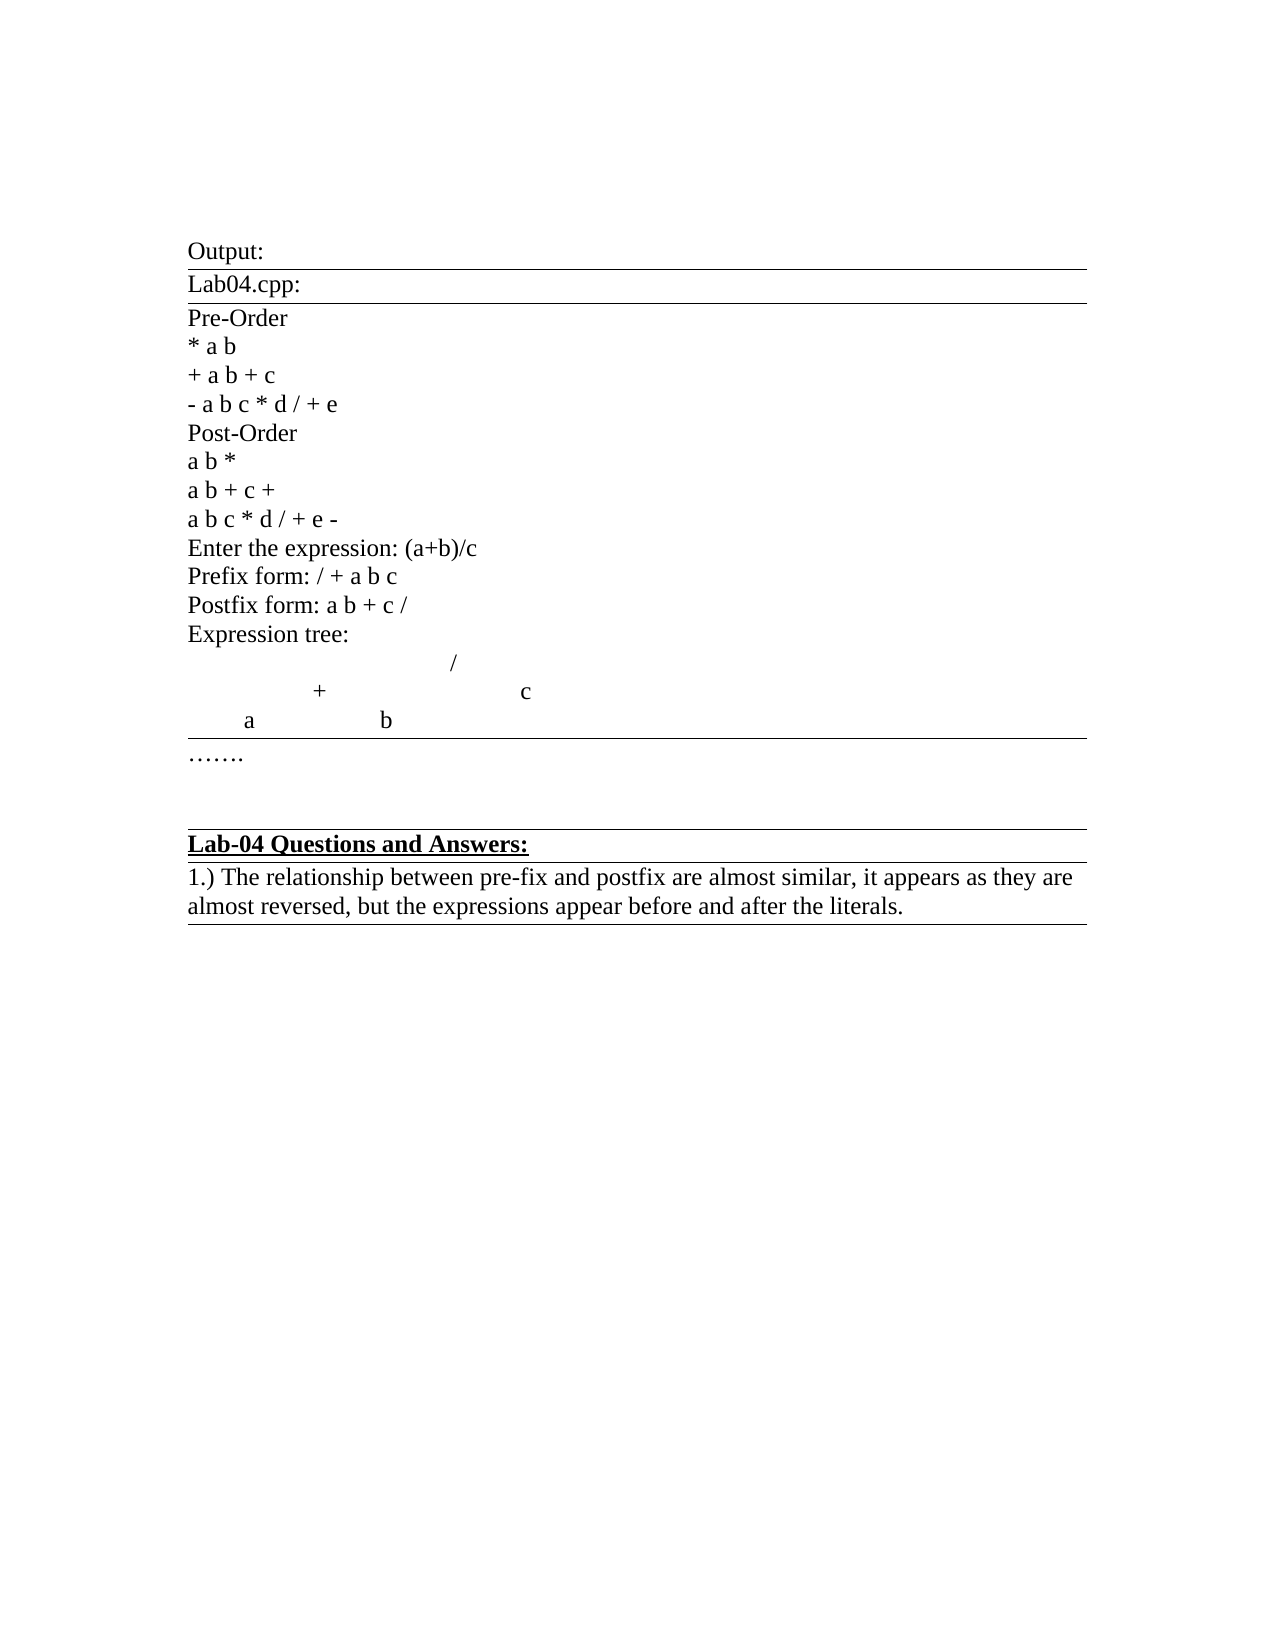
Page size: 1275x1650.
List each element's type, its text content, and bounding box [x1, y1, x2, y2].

text Enter the expression: (a+b)/c [187, 533, 1087, 561]
text Lab-04 Questions and Answers: [187, 829, 1087, 862]
text Output: [187, 236, 1087, 269]
text Expression tree: [187, 619, 1087, 648]
text Pre-Order [187, 303, 1087, 331]
text a b * [187, 446, 1087, 475]
text ……. [187, 738, 1087, 829]
text / [187, 648, 1087, 676]
text Prefix form: / + a b c [187, 561, 1087, 590]
text Postfix form: a b + c / [187, 590, 1087, 619]
text - a b c * d / + e [187, 389, 1087, 418]
text Lab04.cpp: [187, 269, 1087, 303]
text a b c * d / + e - [187, 504, 1087, 533]
text 1.) The relationship between pre-fix and postfix are almost similar, it appears as they are almost reversed, but the expressions appear before and after the literals. [187, 862, 1087, 924]
text a b [187, 705, 1087, 738]
text Post-Order [187, 418, 1087, 446]
text + c [187, 676, 1087, 705]
text * a b [187, 331, 1087, 360]
text a b + c + [187, 475, 1087, 504]
text + a b + c [187, 360, 1087, 389]
